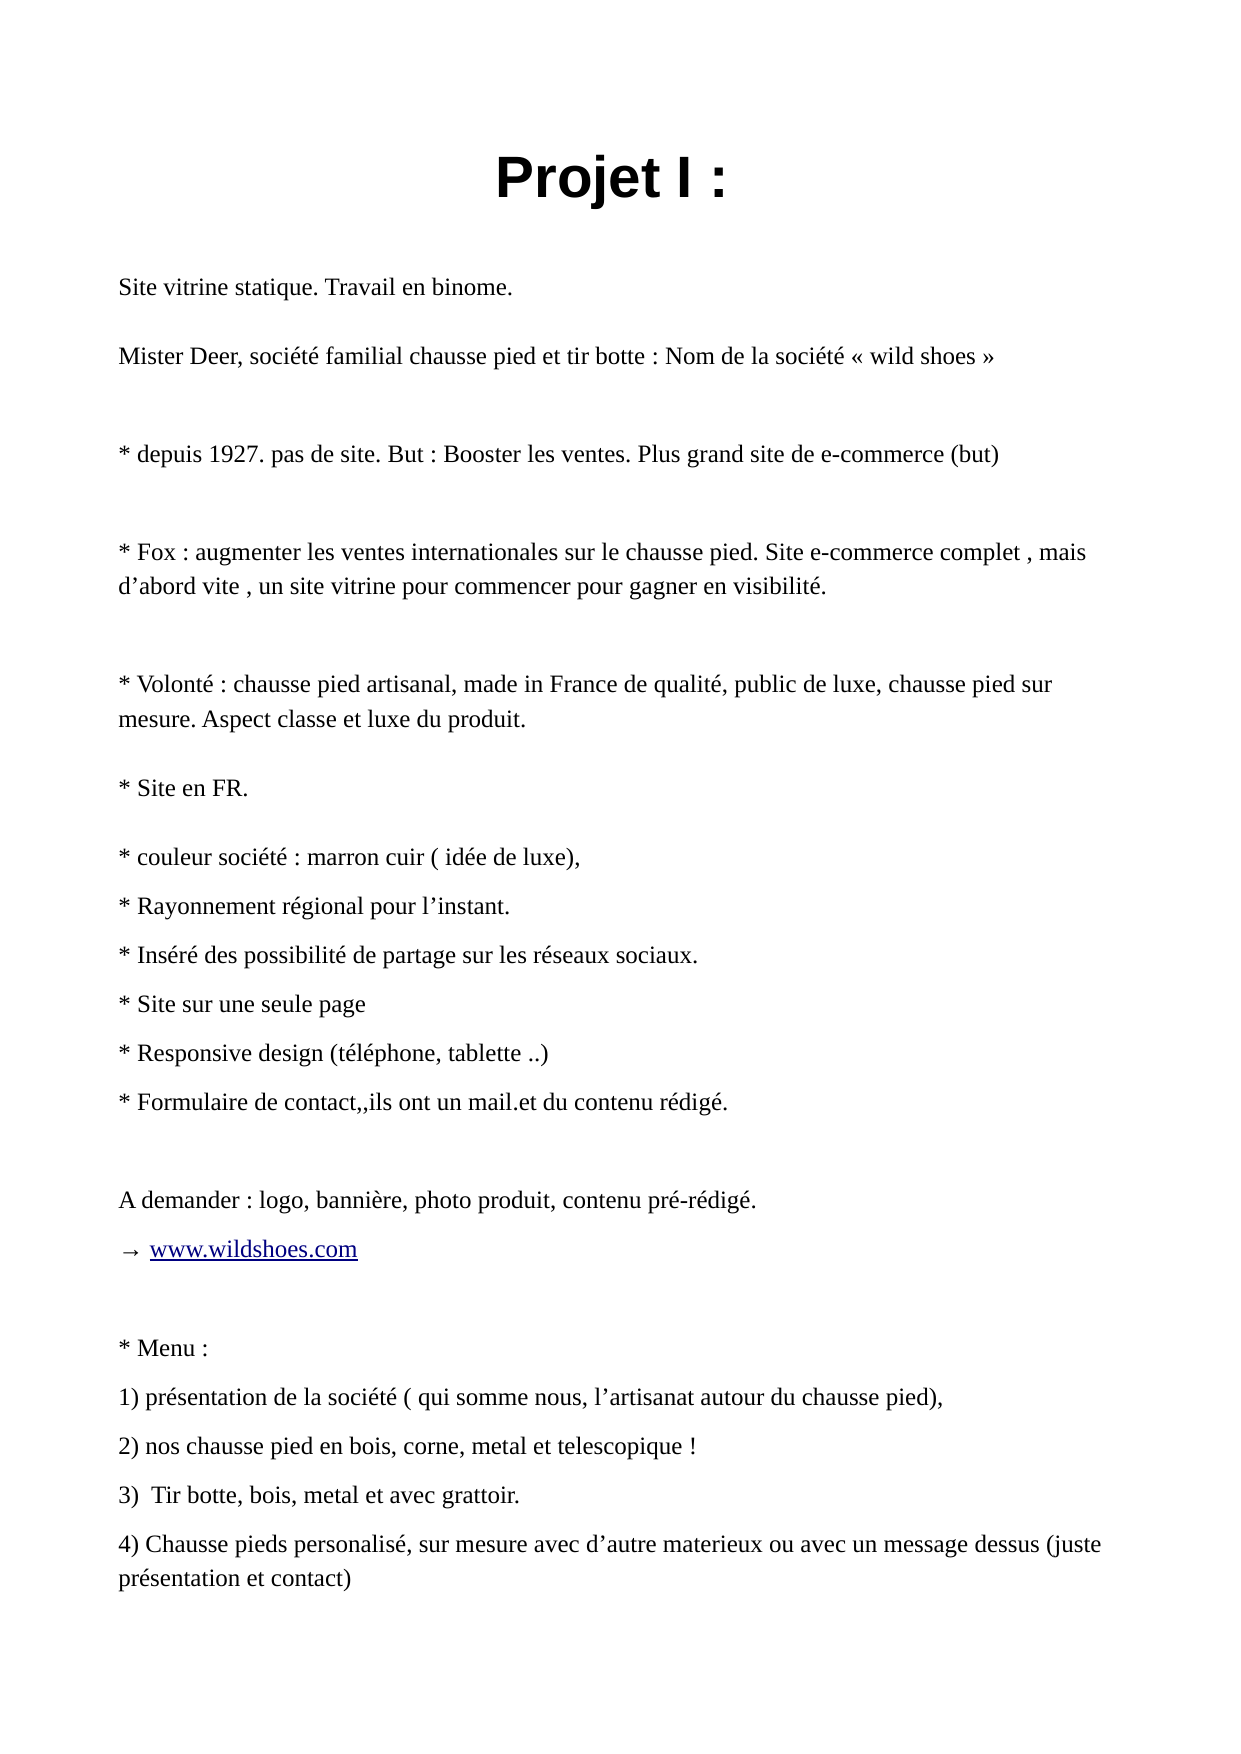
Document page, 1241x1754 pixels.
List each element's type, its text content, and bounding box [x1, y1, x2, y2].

text 3) Tir botte, bois, metal et avec grattoir. [118, 1480, 1122, 1508]
text * Inséré des possibilité de partage sur les réseaux sociaux. [118, 940, 1122, 969]
title Projet I : [118, 143, 1122, 210]
text 4) Chausse pieds personalisé, sur mesure avec d’autre materieux ou avec un message dessus (juste présentation et contact) [118, 1529, 1122, 1592]
text * depuis 1927. pas de site. But : Booster les ventes. Plus grand site de e-commerce (but) [118, 439, 1122, 468]
text * Site sur une seule page [118, 989, 1122, 1018]
text * Responsive design (téléphone, tablette ..) [118, 1038, 1122, 1067]
text A demander : logo, bannière, photo produit, contenu pré-rédigé. [118, 1185, 1122, 1214]
text * Fox : augmenter les ventes internationales sur le chausse pied. Site e-commerce complet , mais d’abord vite , un site vitrine pour commencer pour gagner en visibilité. [118, 537, 1122, 600]
text → www.wildshoes.com [118, 1234, 1122, 1263]
text * Rayonnement régional pour l’instant. [118, 891, 1122, 920]
text Site vitrine statique. Travail en binome. Mister Deer, société familial chausse pied et tir botte : Nom de la société « wild shoes » [118, 272, 1122, 369]
text * Formulaire de contact,,ils ont un mail.et du contenu rédigé. [118, 1087, 1122, 1116]
text 2) nos chausse pied en bois, corne, metal et telescopique ! [118, 1431, 1122, 1459]
text 1) présentation de la société ( qui somme nous, l’artisanat autour du chausse pied), [118, 1382, 1122, 1410]
text * Volonté : chausse pied artisanal, made in France de qualité, public de luxe, chausse pied sur mesure. Aspect classe et luxe du produit. * Site en FR. * couleur société : marron cuir ( idée de luxe), [118, 669, 1122, 871]
text * Menu : [118, 1333, 1122, 1361]
